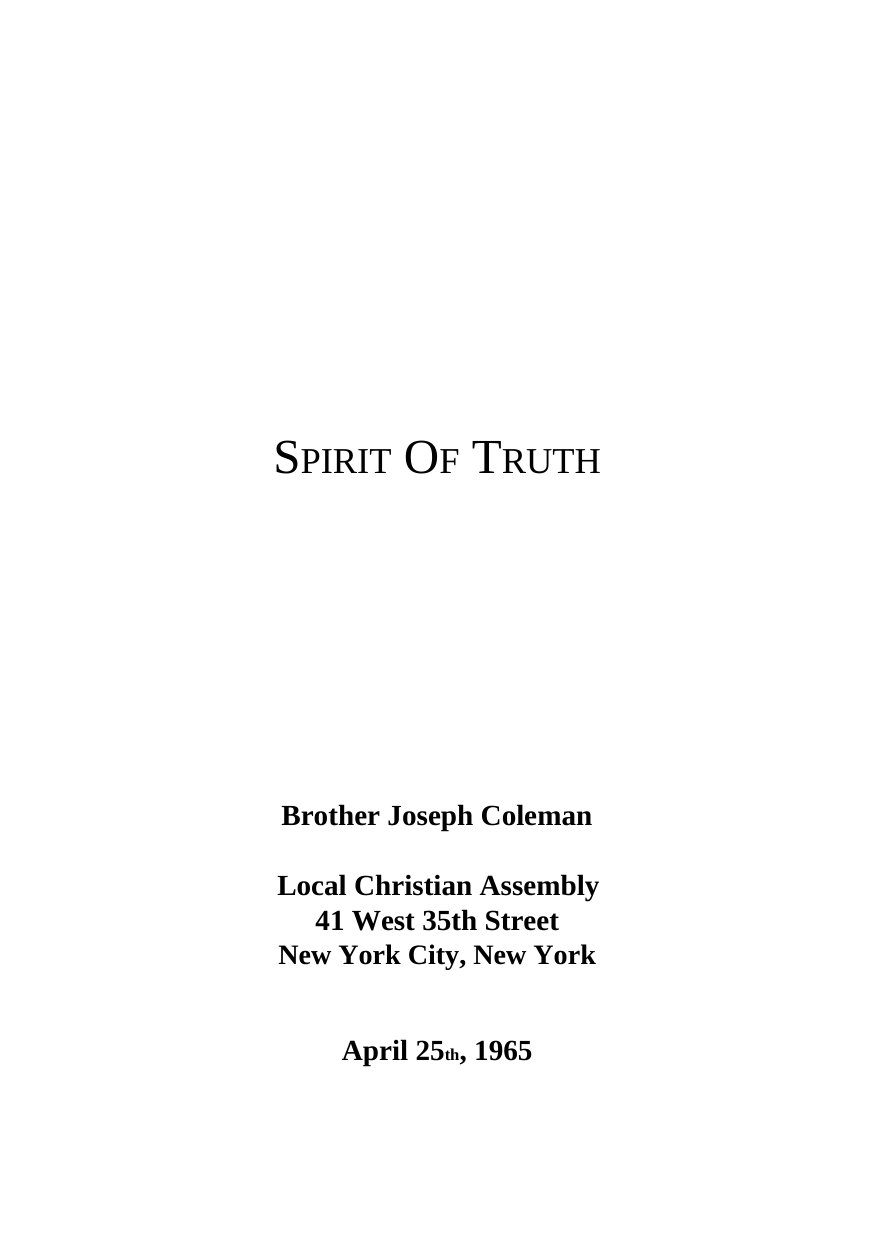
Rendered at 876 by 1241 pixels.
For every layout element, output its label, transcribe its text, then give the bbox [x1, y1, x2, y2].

text Brother Joseph Coleman [281, 798, 725, 831]
text 41 West 35th Street [150, 903, 724, 936]
text SPIRIT OF TRUTH [150, 428, 724, 484]
text April 25th, 1965 [150, 1033, 724, 1067]
text New York City, New York [150, 938, 724, 970]
text Local Christian Assembly [277, 868, 725, 901]
